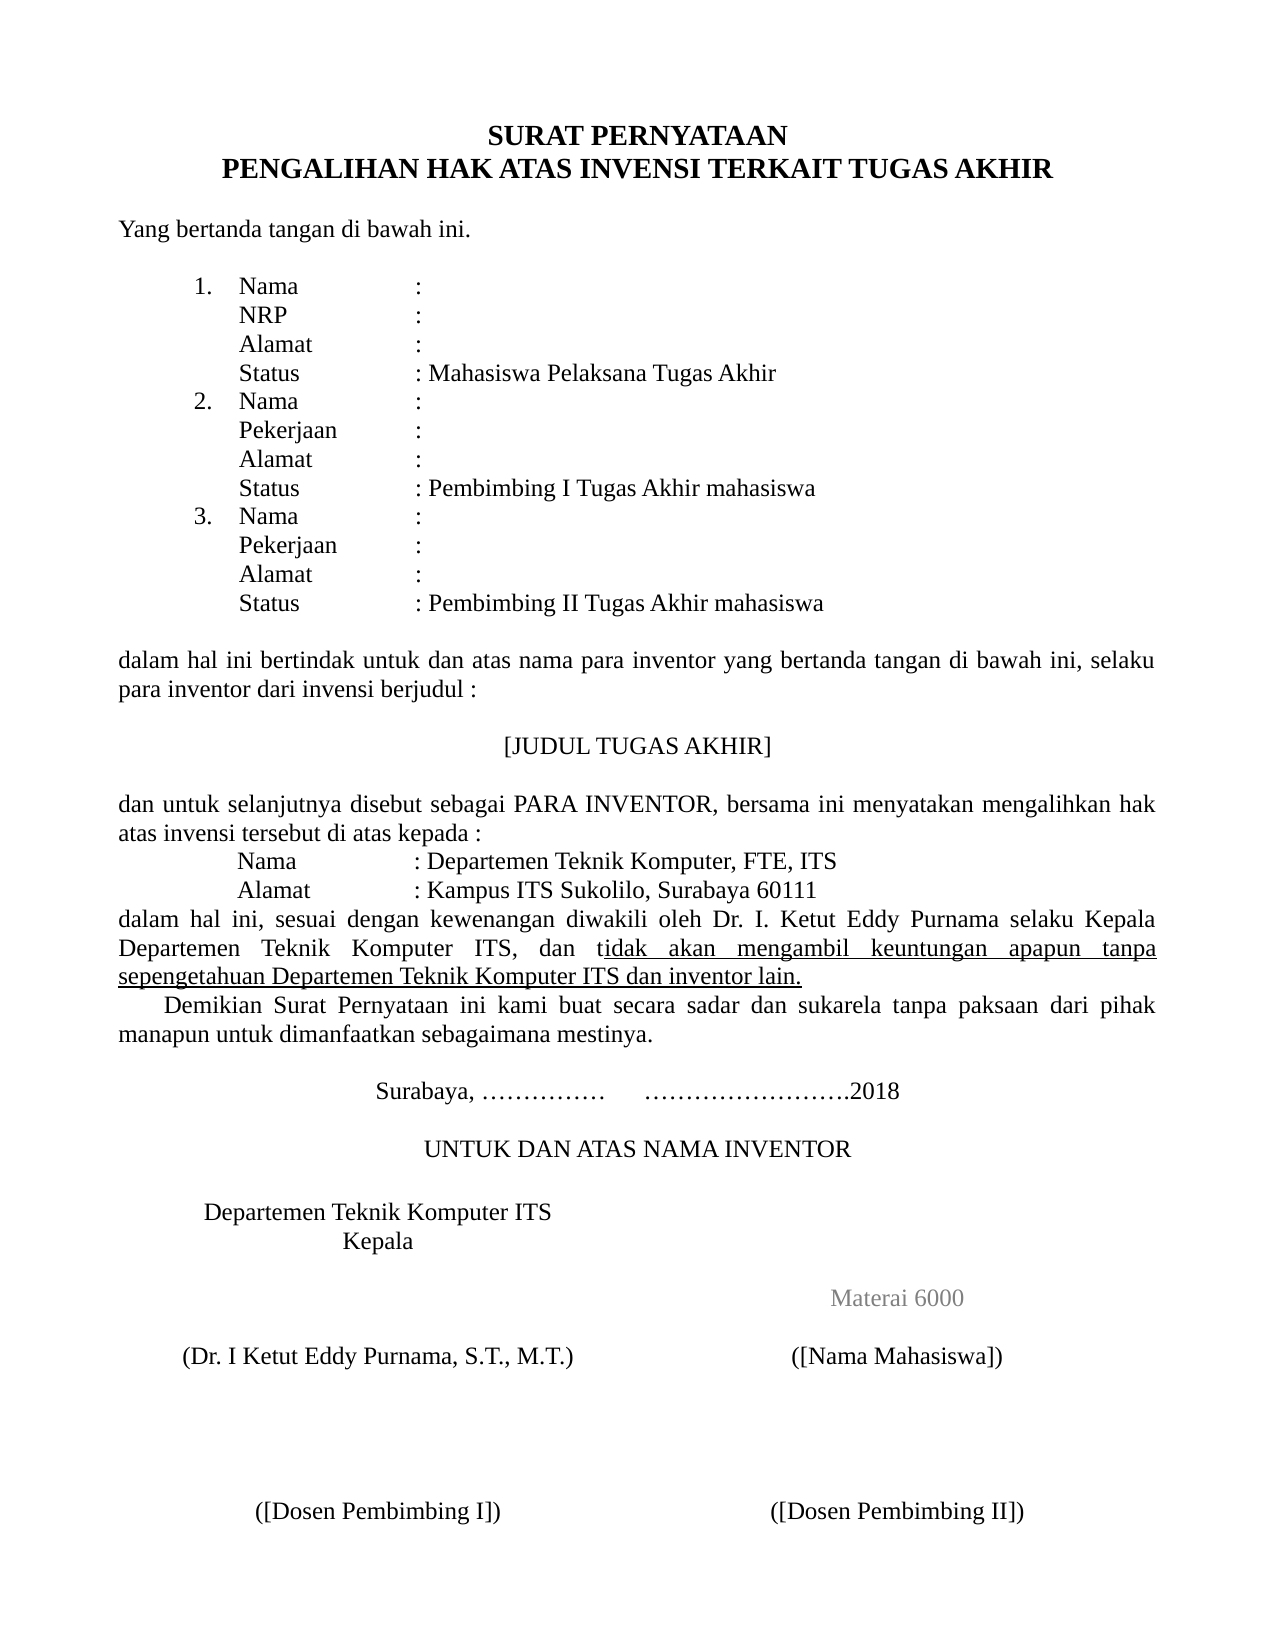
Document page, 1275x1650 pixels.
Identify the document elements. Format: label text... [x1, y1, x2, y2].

text Status : Pembimbing II Tugas Akhir mahasiswa [193, 588, 1157, 616]
text NRP : [193, 300, 1157, 329]
text Alamat : [193, 329, 1157, 358]
text Pekerjaan : [193, 415, 1157, 444]
text dalam hal ini, sesuai dengan kewenangan diwakili oleh Dr. I. Ketut Eddy Purnama selaku Kepala Departemen Teknik Komputer ITS, dan tidak akan mengambil keuntungan apapun tanpa sepengetahuan Departemen Teknik Komputer ITS dan inventor lain. [118, 904, 1157, 990]
text Status : Pembimbing I Tugas Akhir mahasiswa [193, 473, 1157, 501]
text Alamat : [193, 444, 1157, 473]
text Pekerjaan : [193, 530, 1157, 559]
text PENGALIHAN HAK ATAS INVENSI TERKAIT TUGAS AKHIR [118, 152, 1157, 185]
text 3. Nama : [193, 501, 1157, 530]
table_header Departemen Teknik Komputer ITS Kepala (Dr. I Ketut Eddy Purnama, S.T., M.T.) [118, 1191, 637, 1375]
text Demikian Surat Pernyataan ini kami buat secara sadar dan sukarela tanpa paksaan dari pihak manapun untuk dimanfaatkan sebagaimana mestinya. [118, 990, 1157, 1048]
text 1. Nama : [193, 271, 1157, 300]
table_header Materai 6000 ([Nama Mahasiswa]) [638, 1191, 1157, 1375]
text Yang bertanda tangan di bawah ini. [118, 214, 1157, 243]
text 2. Nama : [193, 386, 1157, 415]
table_cell ([Dosen Pembimbing II]) [638, 1375, 1157, 1531]
text dan untuk selanjutnya disebut sebagai PARA INVENTOR, bersama ini menyatakan mengalihkan hak atas invensi tersebut di atas kepada : [118, 789, 1157, 846]
text dalam hal ini bertindak untuk dan atas nama para inventor yang bertanda tangan di bawah ini, selaku para inventor dari invensi berjudul : [118, 645, 1157, 703]
text SURAT PERNYATAAN [118, 118, 1157, 152]
table_cell ([Dosen Pembimbing I]) [118, 1375, 637, 1531]
text Surabaya, …………… …………………….2018 [118, 1076, 1157, 1105]
text Nama : Departemen Teknik Komputer, FTE, ITS [118, 846, 1157, 875]
text Alamat : [193, 559, 1157, 588]
text Alamat : Kampus ITS Sukolilo, Surabaya 60111 [118, 875, 1157, 904]
text Status : Mahasiswa Pelaksana Tugas Akhir [193, 358, 1157, 386]
text UNTUK DAN ATAS NAMA INVENTOR [118, 1134, 1157, 1163]
text [JUDUL TUGAS AKHIR] [118, 731, 1157, 760]
